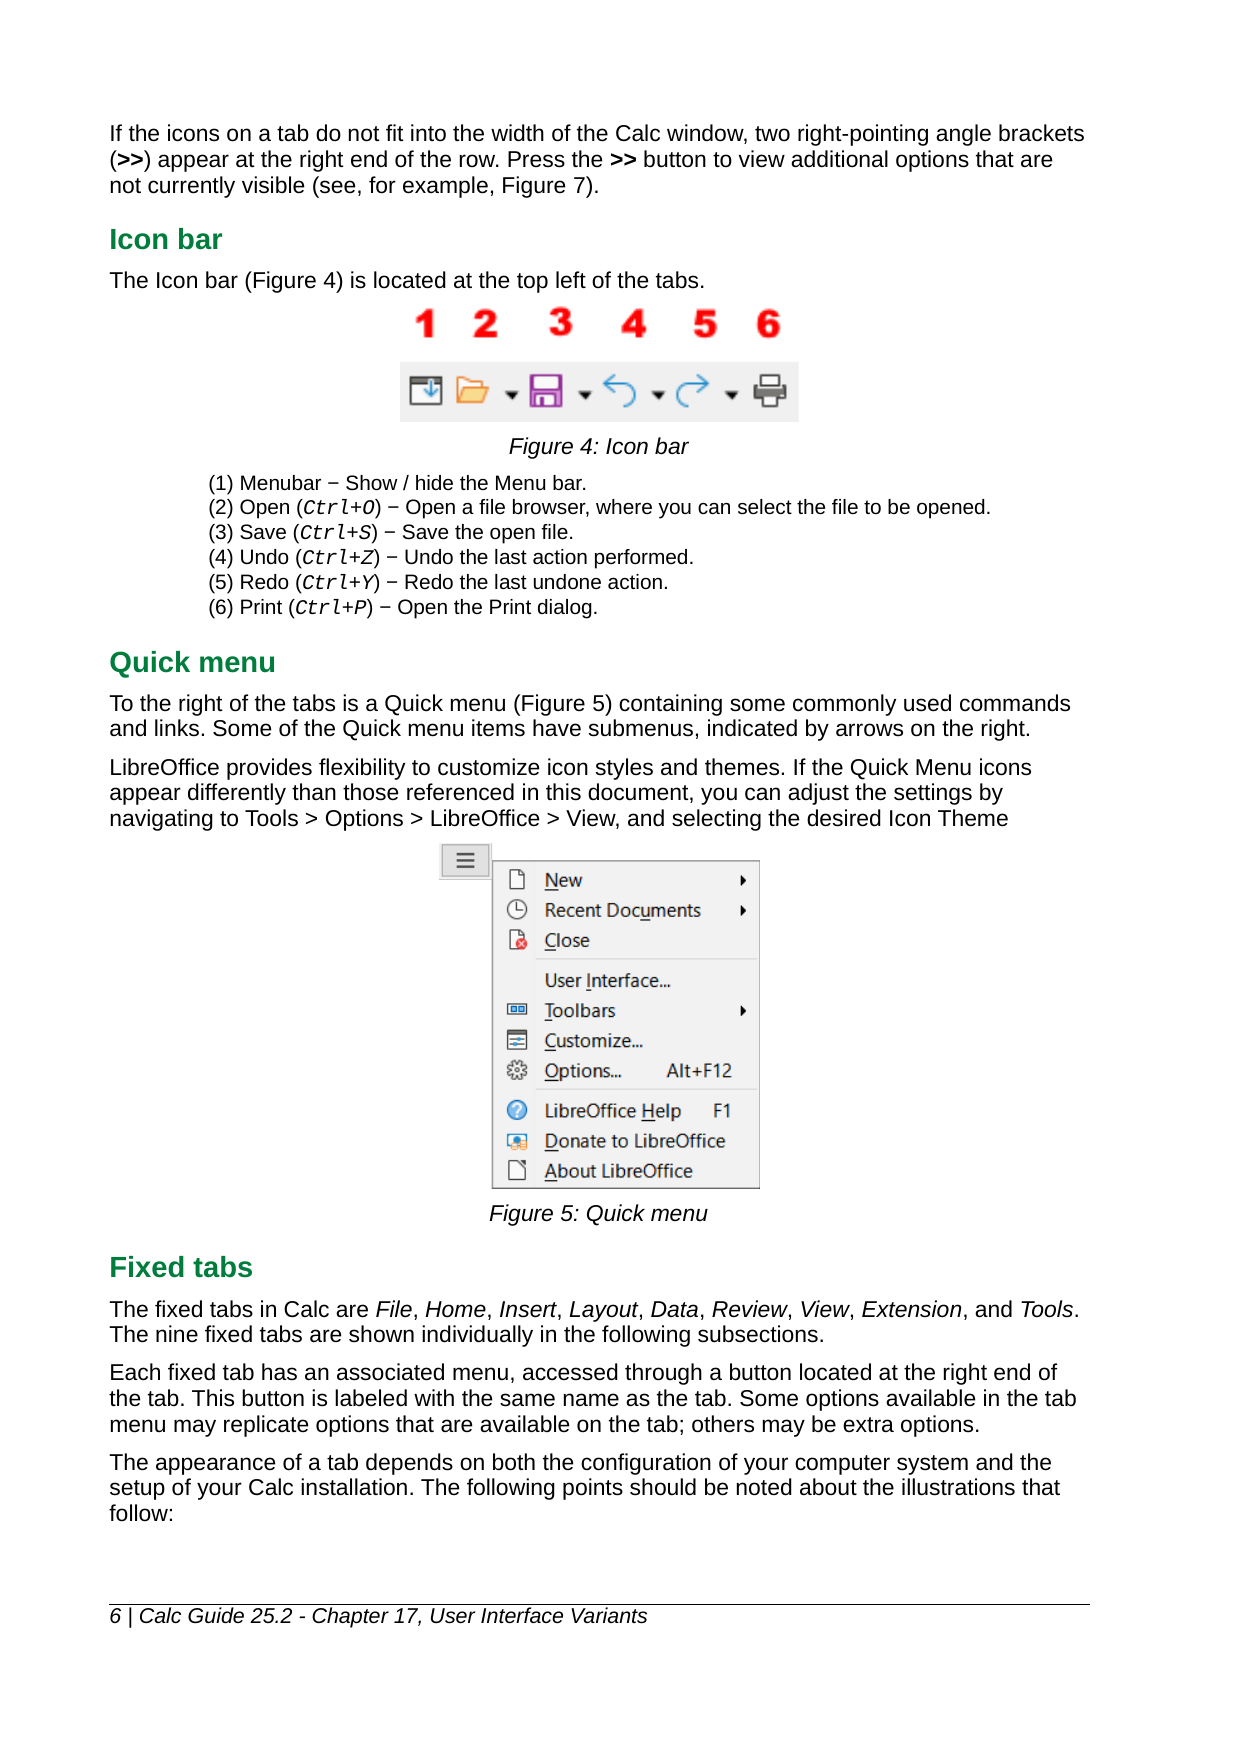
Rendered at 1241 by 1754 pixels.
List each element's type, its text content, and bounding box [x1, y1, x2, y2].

text LibreOffice provides flexibility to customize icon styles and themes. If the Quick Menu icons appear differently than those referenced in this document, you can adjust the settings by navigating to Tools > Options > LibreOffice > View, and selecting the desired Icon Theme [109, 754, 1090, 831]
subtitle Fixed tabs [109, 1251, 1090, 1284]
text Figure 5: Quick menu [439, 1201, 760, 1227]
text Each fixed tab has an associated menu, accessed through a button located at the right end of the tab. This button is labeled with the same name as the tab. Some options available in the tab menu may replicate options that are available on the tab; others may be extra options. [109, 1360, 1090, 1437]
picture [400, 305, 799, 422]
text The appearance of a tab depends on both the configuration of your computer system and the setup of your Calc installation. The following points should be noted about the illustrations that follow: [109, 1449, 1090, 1526]
subtitle Quick menu [109, 646, 1090, 678]
text If the icons on a tab do not fit into the width of the Calc window, two right-pointing angle brackets (>>) appear at the right end of the row. Press the >> button to view additional options that are not currently visible (see, for example, Figure 7). [109, 121, 1090, 198]
text To the right of the tabs is a Quick menu (Figure 5) containing some commonly used commands and links. Some of the Quick menu items have submenus, indicated by arrows on the right. [109, 691, 1090, 742]
text Figure 4: Icon bar [400, 434, 799, 459]
text The fixed tabs in Calc are File, Home, Insert, Layout, Data, Review, View, Extension, and Tools. The nine fixed tabs are shown individually in the following subsections. [109, 1296, 1090, 1348]
subtitle Icon bar [109, 223, 1090, 255]
text The Icon bar (Figure 4) is located at the top left of the tabs. [109, 268, 1090, 293]
table_header Menubar − Show / hide the Menu bar. Open (Ctrl+O) − Open a file browser, where you can select the file to be opened. Save (Ctrl+S) − Save the open file. Undo (Ctrl+Z) − Undo the last action performed. Redo (Ctrl+Y) − Redo the last undone action. Print (Ctrl+P) − Open the Print dialog. [186, 472, 1013, 621]
picture [438, 843, 760, 1189]
